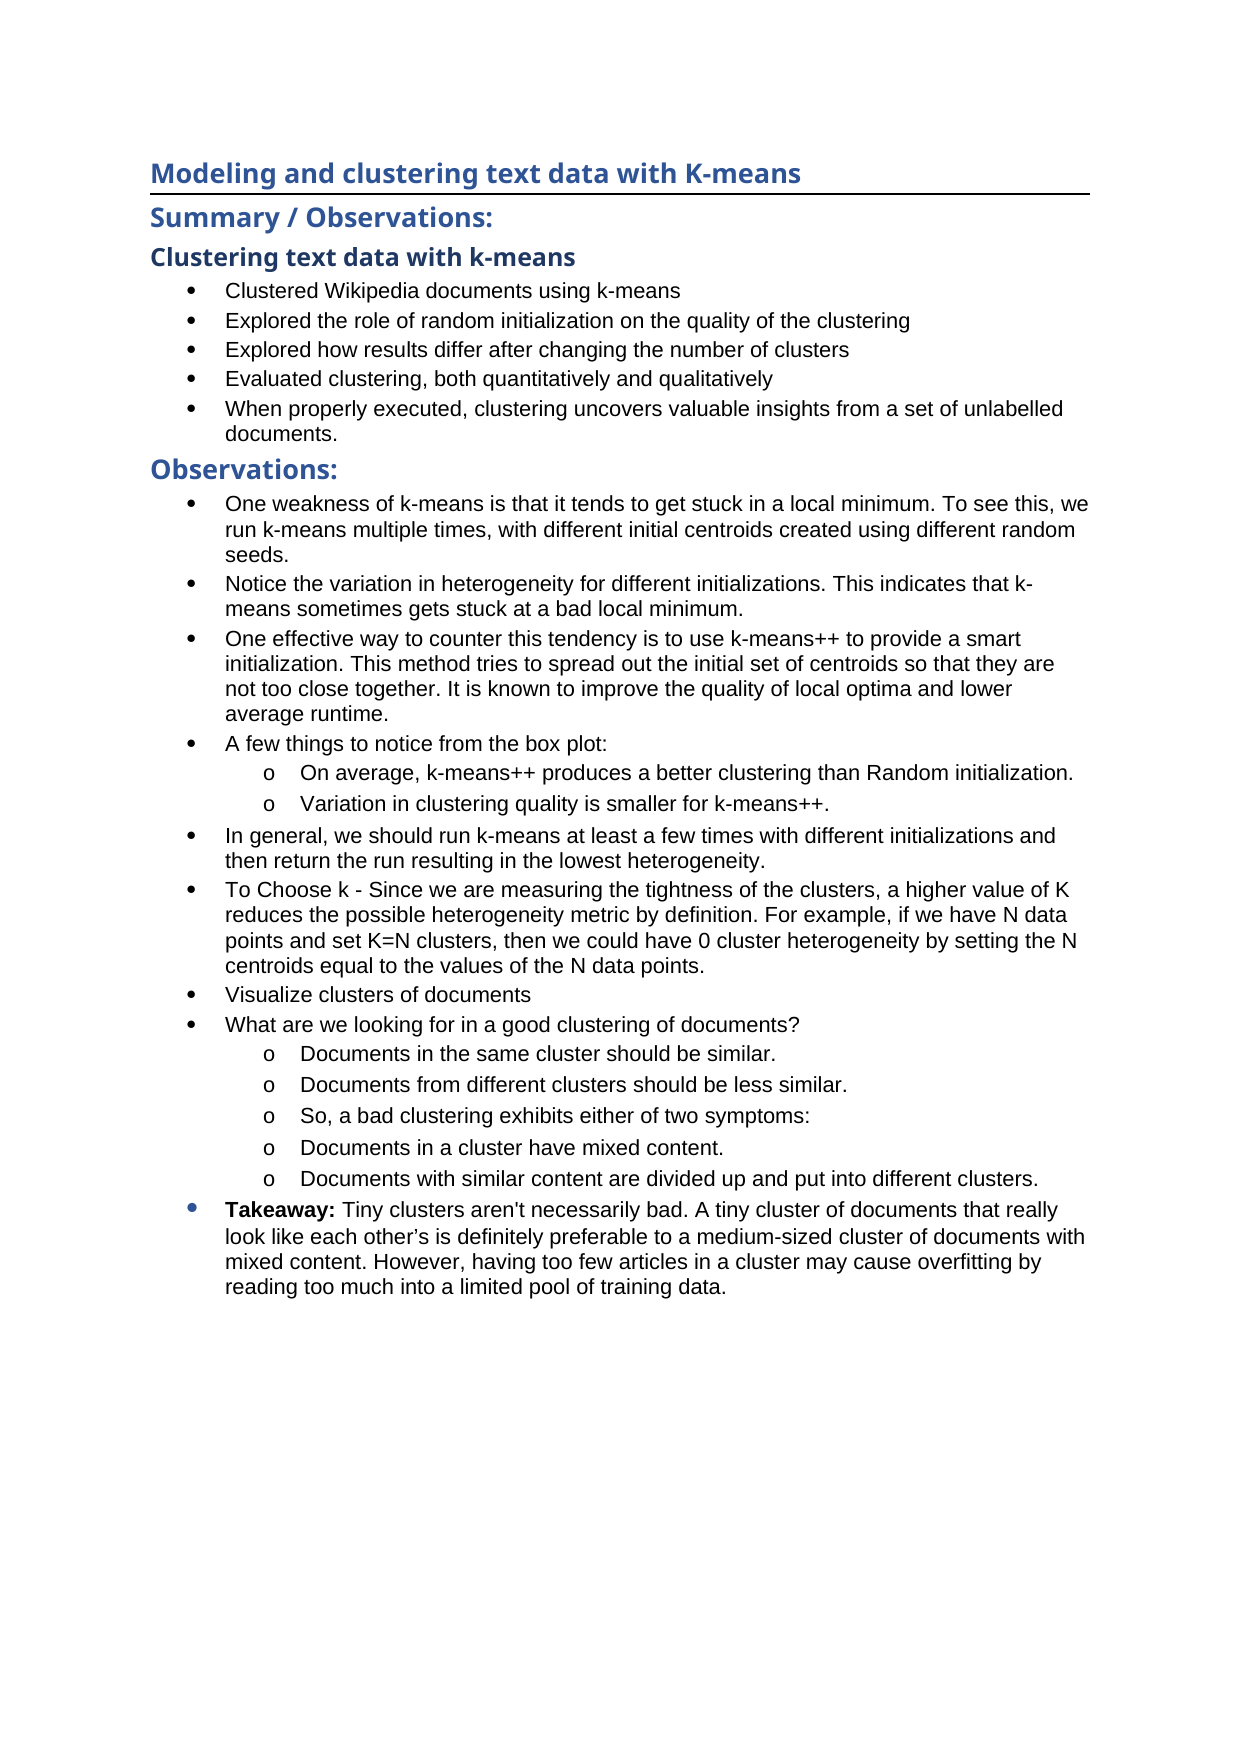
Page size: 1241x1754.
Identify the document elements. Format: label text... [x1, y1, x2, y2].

subtitle Takeaway: Tiny clusters aren't necessarily bad. A tiny cluster of documents that really look like each other’s is definitely preferable to a medium-sized cluster of documents with mixed content. However, having too few articles in a cluster may cause overfitting by reading too much into a limited pool of training data. [187, 1197, 1090, 1299]
subtitle To Choose k - Since we are measuring the tightness of the clusters, a higher value of K reduces the possible heterogeneity metric by definition. For example, if we have N data points and set K=N clusters, then we could have 0 cluster heterogeneity by setting the N centroids equal to the values of the N data points. [187, 877, 1090, 978]
subtitle Notice the variation in heterogeneity for different initializations. This indicates that k-means sometimes gets stuck at a bad local minimum. [187, 571, 1090, 621]
subtitle Evaluated clustering, both quantitatively and qualitatively [187, 366, 1090, 391]
subtitle Explored how results differ after changing the number of clusters [187, 337, 1090, 362]
subtitle When properly executed, clustering uncovers valuable insights from a set of unlabelled documents. [187, 396, 1090, 446]
subtitle In general, we should run k-means at least a few times with different initializations and then return the run resulting in the lowest heterogeneity. [187, 822, 1090, 873]
subtitle Explored the role of random initialization on the quality of the clustering [187, 307, 1090, 333]
subtitle A few things to notice from the box plot: [187, 731, 1090, 756]
subtitle One effective way to counter this tendency is to use k-means++ to provide a smart initialization. This method tries to spread out the initial set of centroids so that they are not too close together. It is known to improve the quality of local optima and lower average runtime. [187, 626, 1090, 726]
subtitle Modeling and clustering text data with K-means [150, 154, 1090, 193]
subtitle Observations: [150, 450, 1090, 487]
subtitle Documents from different clusters should be less similar. [262, 1072, 1090, 1099]
subtitle One weakness of k-means is that it tends to get stuck in a local minimum. To see this, we run k-means multiple times, with different initial centroids created using different random seeds. [187, 491, 1090, 567]
subtitle Clustered Wikipedia documents using k-means [187, 278, 1090, 303]
subtitle What are we looking for in a good clustering of documents? [187, 1011, 1090, 1037]
subtitle Documents in a cluster have mixed content. [262, 1134, 1090, 1162]
subtitle Documents in the same cluster should be similar. [262, 1041, 1090, 1068]
subtitle Variation in clustering quality is smaller for k-means++. [262, 791, 1090, 818]
subtitle On average, k-means++ produces a better clustering than Random initialization. [262, 760, 1090, 787]
subtitle Clustering text data with k-means [150, 240, 1090, 274]
subtitle Documents with similar content are divided up and put into different clusters. [262, 1166, 1090, 1193]
subtitle Summary / Observations: [150, 199, 1090, 236]
subtitle So, a bad clustering exhibits either of two symptoms: [262, 1103, 1090, 1130]
subtitle Visualize clusters of documents [187, 982, 1090, 1007]
